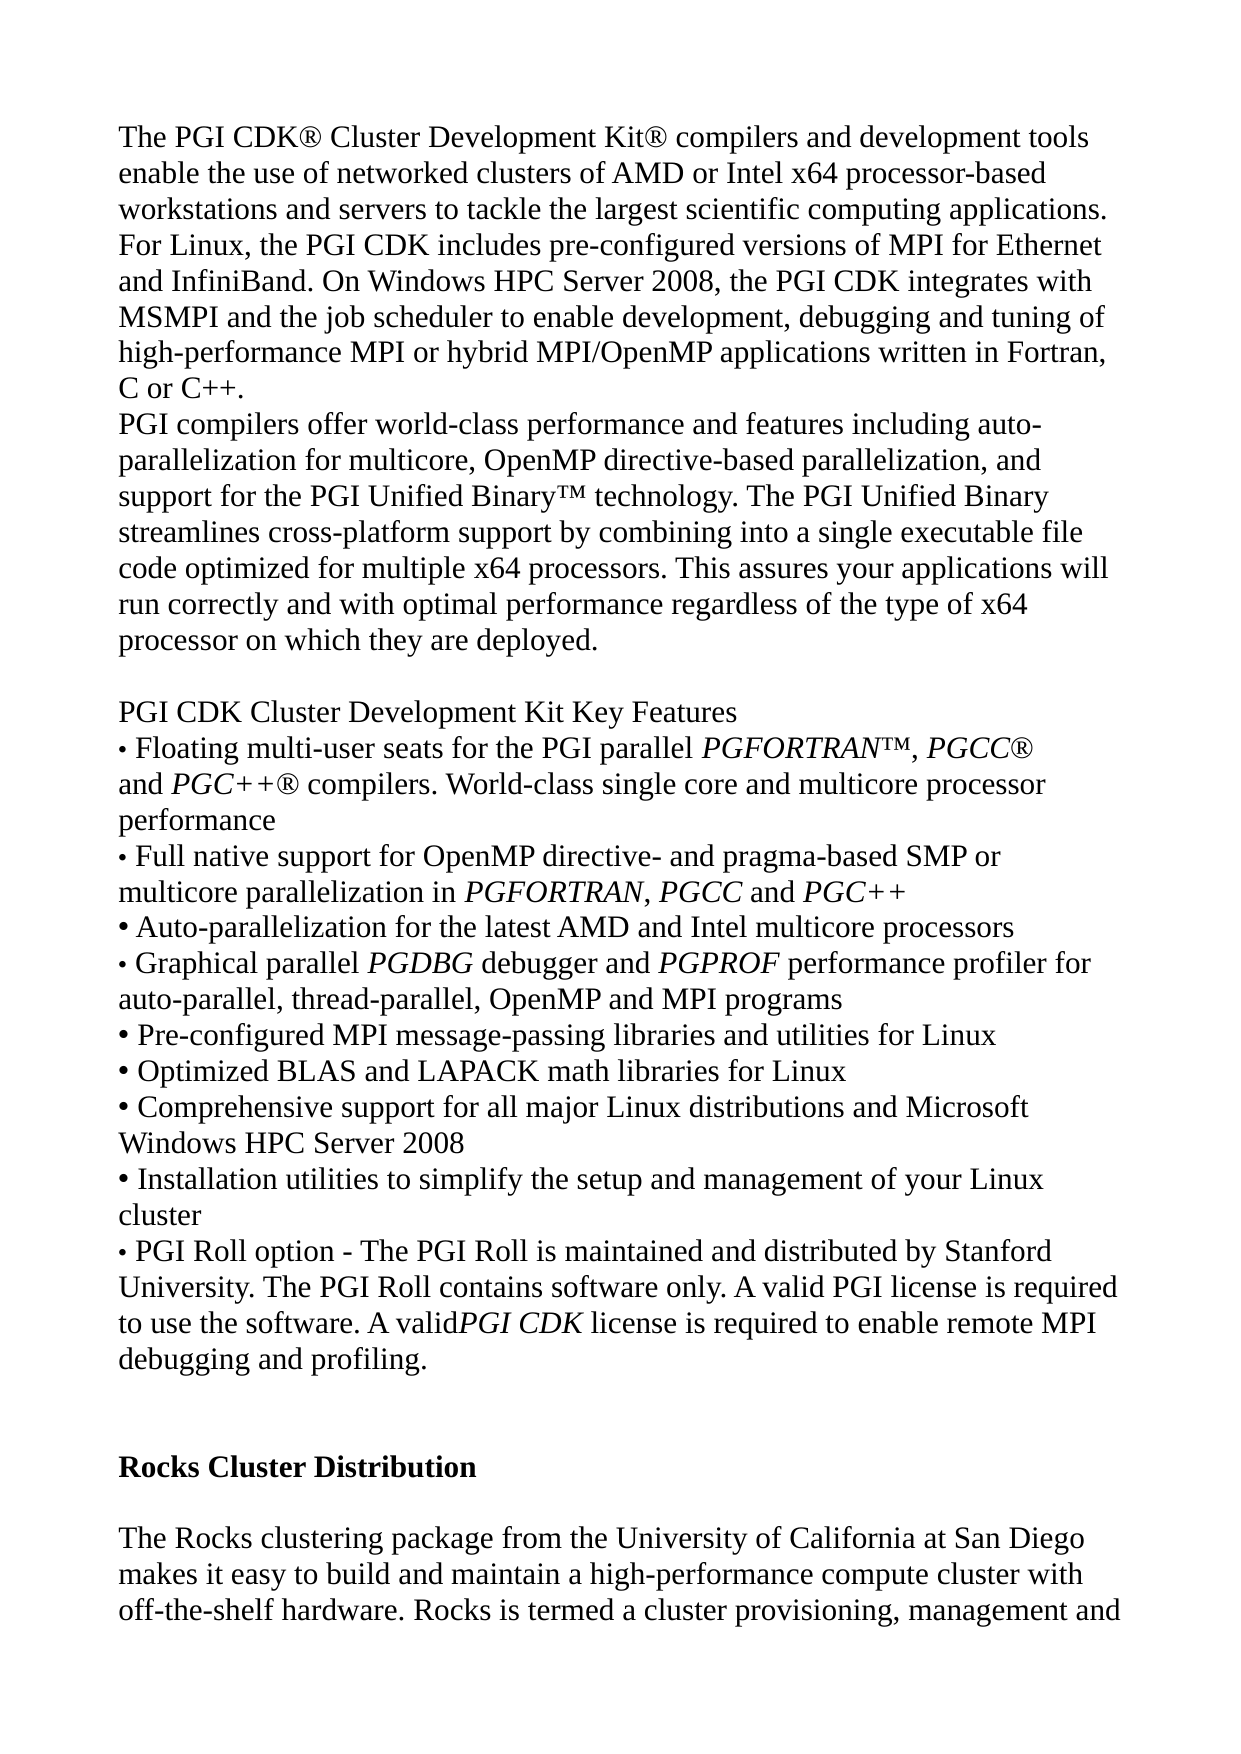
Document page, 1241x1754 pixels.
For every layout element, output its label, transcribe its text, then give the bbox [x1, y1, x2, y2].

text PGI compilers offer world-class performance and features including auto-parallelization for multicore, OpenMP directive-based parallelization, and support for the PGI Unified Binary™ technology. The PGI Unified Binary streamlines cross-platform support by combining into a single executable file code optimized for multiple x64 processors. This assures your applications will run correctly and with optimal performance regardless of the type of x64 processor on which they are deployed. [118, 406, 1122, 657]
list Pre-configured MPI message-passing libraries and utilities for Linux [118, 1017, 1122, 1052]
list Auto-parallelization for the latest AMD and Intel multicore processors [118, 909, 1122, 945]
list Comprehensive support for all major Linux distributions and Microsoft Windows HPC Server 2008 [118, 1088, 1122, 1160]
list Graphical parallel PGDBG debugger and PGPROF performance profiler for auto-parallel, thread-parallel, OpenMP and MPI programs [118, 945, 1122, 1017]
list Installation utilities to simplify the setup and management of your Linux cluster [118, 1160, 1122, 1232]
list Full native support for OpenMP directive- and pragma-based SMP or multicore parallelization in PGFORTRAN, PGCC and PGC++ [118, 837, 1122, 909]
list Optimized BLAS and LAPACK math libraries for Linux [118, 1052, 1122, 1088]
text Rocks Cluster Distribution [118, 1412, 1122, 1484]
list Floating multi-user seats for the PGI parallel PGFORTRAN™, PGCC® and PGC++® compilers. World-class single core and multicore processor performance [118, 729, 1122, 837]
text The PGI CDK® Cluster Development Kit® compilers and development tools enable the use of networked clusters of AMD or Intel x64 processor-based workstations and servers to tackle the largest scientific computing applications. For Linux, the PGI CDK includes pre-configured versions of MPI for Ethernet and InfiniBand. On Windows HPC Server 2008, the PGI CDK integrates with MSMPI and the job scheduler to enable development, debugging and tuning of high-performance MPI or hybrid MPI/OpenMP applications written in Fortran, C or C++. [118, 118, 1122, 406]
list PGI Roll option - The PGI Roll is maintained and distributed by Stanford University. The PGI Roll contains software only. A valid PGI license is required to use the software. A validPGI CDK license is required to enable remote MPI debugging and profiling. [118, 1232, 1122, 1376]
text The Rocks clustering package from the University of California at San Diego makes it easy to build and maintain a high-performance compute cluster with off-the-shelf hardware. Rocks is termed a cluster provisioning, management and [118, 1520, 1122, 1627]
text PGI CDK Cluster Development Kit Key Features [118, 693, 1122, 729]
